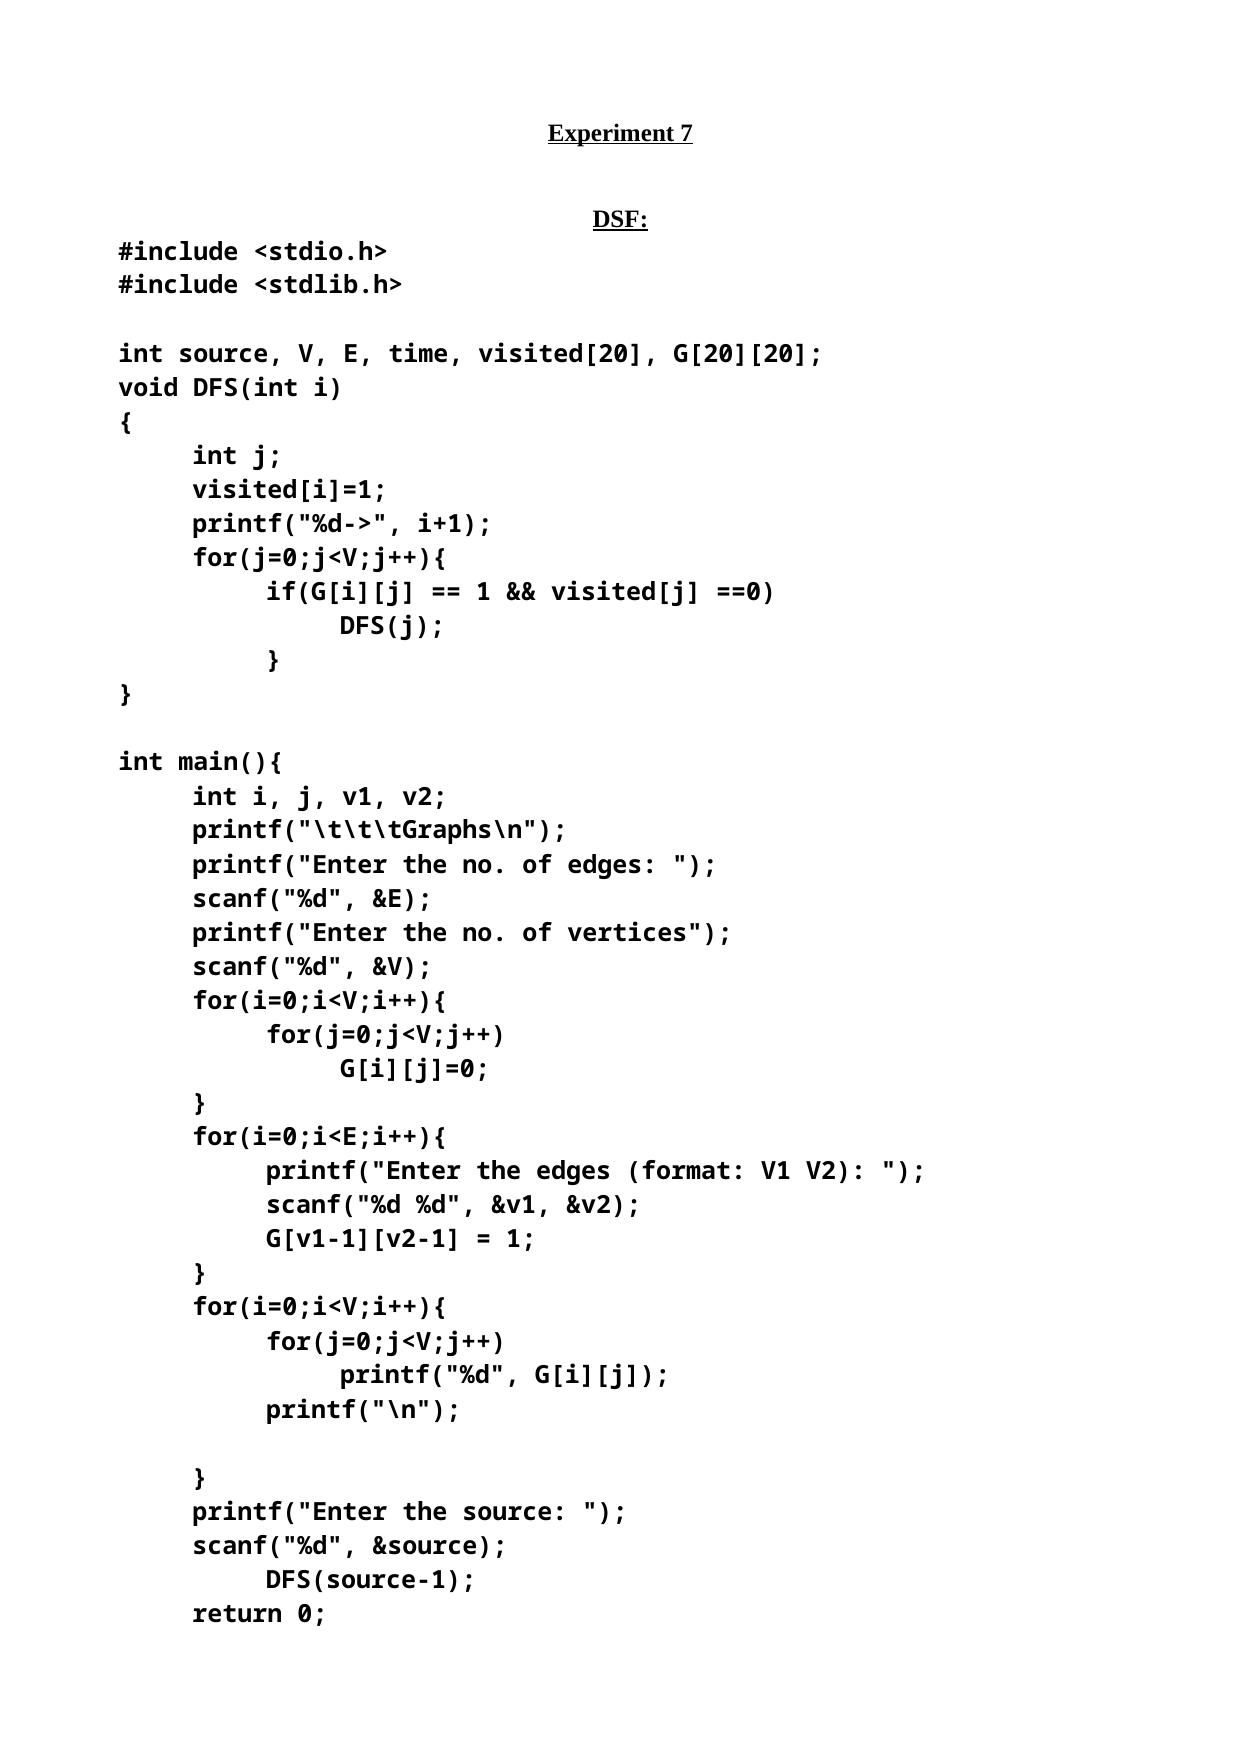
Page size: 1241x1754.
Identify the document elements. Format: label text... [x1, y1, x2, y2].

text DSF: [118, 204, 1122, 233]
text printf("%d->", i+1); [118, 506, 1122, 540]
text int j; [118, 437, 1122, 472]
text for(j=0;j<V;j++) [118, 1017, 1122, 1051]
text printf("\n"); [118, 1391, 1122, 1425]
text printf("Enter the no. of edges: "); [118, 846, 1122, 880]
text for(j=0;j<V;j++) [118, 1323, 1122, 1357]
text void DFS(int i) [118, 369, 1122, 403]
text printf("Enter the source: "); [118, 1493, 1122, 1527]
text return 0; [118, 1596, 1122, 1630]
text G[v1-1][v2-1] = 1; [118, 1221, 1122, 1255]
text int i, j, v1, v2; [118, 778, 1122, 812]
text } [118, 1255, 1122, 1289]
text for(j=0;j<V;j++){ [118, 540, 1122, 574]
text } [118, 676, 1122, 710]
text visited[i]=1; [118, 472, 1122, 506]
text } [118, 642, 1122, 676]
text DFS(j); [118, 608, 1122, 642]
text for(i=0;i<V;i++){ [118, 1289, 1122, 1323]
text printf("Enter the edges (format: V1 V2): "); [118, 1153, 1122, 1187]
text #include <stdio.h> [118, 233, 1122, 267]
text printf("Enter the no. of vertices"); [118, 914, 1122, 948]
text printf("%d", G[i][j]); [118, 1357, 1122, 1391]
text int main(){ [118, 744, 1122, 778]
text G[i][j]=0; [118, 1051, 1122, 1085]
text scanf("%d", &source); [118, 1527, 1122, 1562]
text scanf("%d", &V); [118, 948, 1122, 982]
text for(i=0;i<V;i++){ [118, 982, 1122, 1017]
text for(i=0;i<E;i++){ [118, 1119, 1122, 1153]
text scanf("%d", &E); [118, 880, 1122, 914]
text } [118, 1459, 1122, 1493]
text int source, V, E, time, visited[20], G[20][20]; [118, 335, 1122, 369]
text { [118, 403, 1122, 437]
text #include <stdlib.h> [118, 267, 1122, 301]
text DFS(source-1); [118, 1562, 1122, 1596]
text scanf("%d %d", &v1, &v2); [118, 1187, 1122, 1221]
text Experiment 7 [118, 118, 1122, 147]
text if(G[i][j] == 1 && visited[j] ==0) [118, 574, 1122, 608]
text printf("\t\t\tGraphs\n"); [118, 812, 1122, 846]
text } [118, 1085, 1122, 1119]
